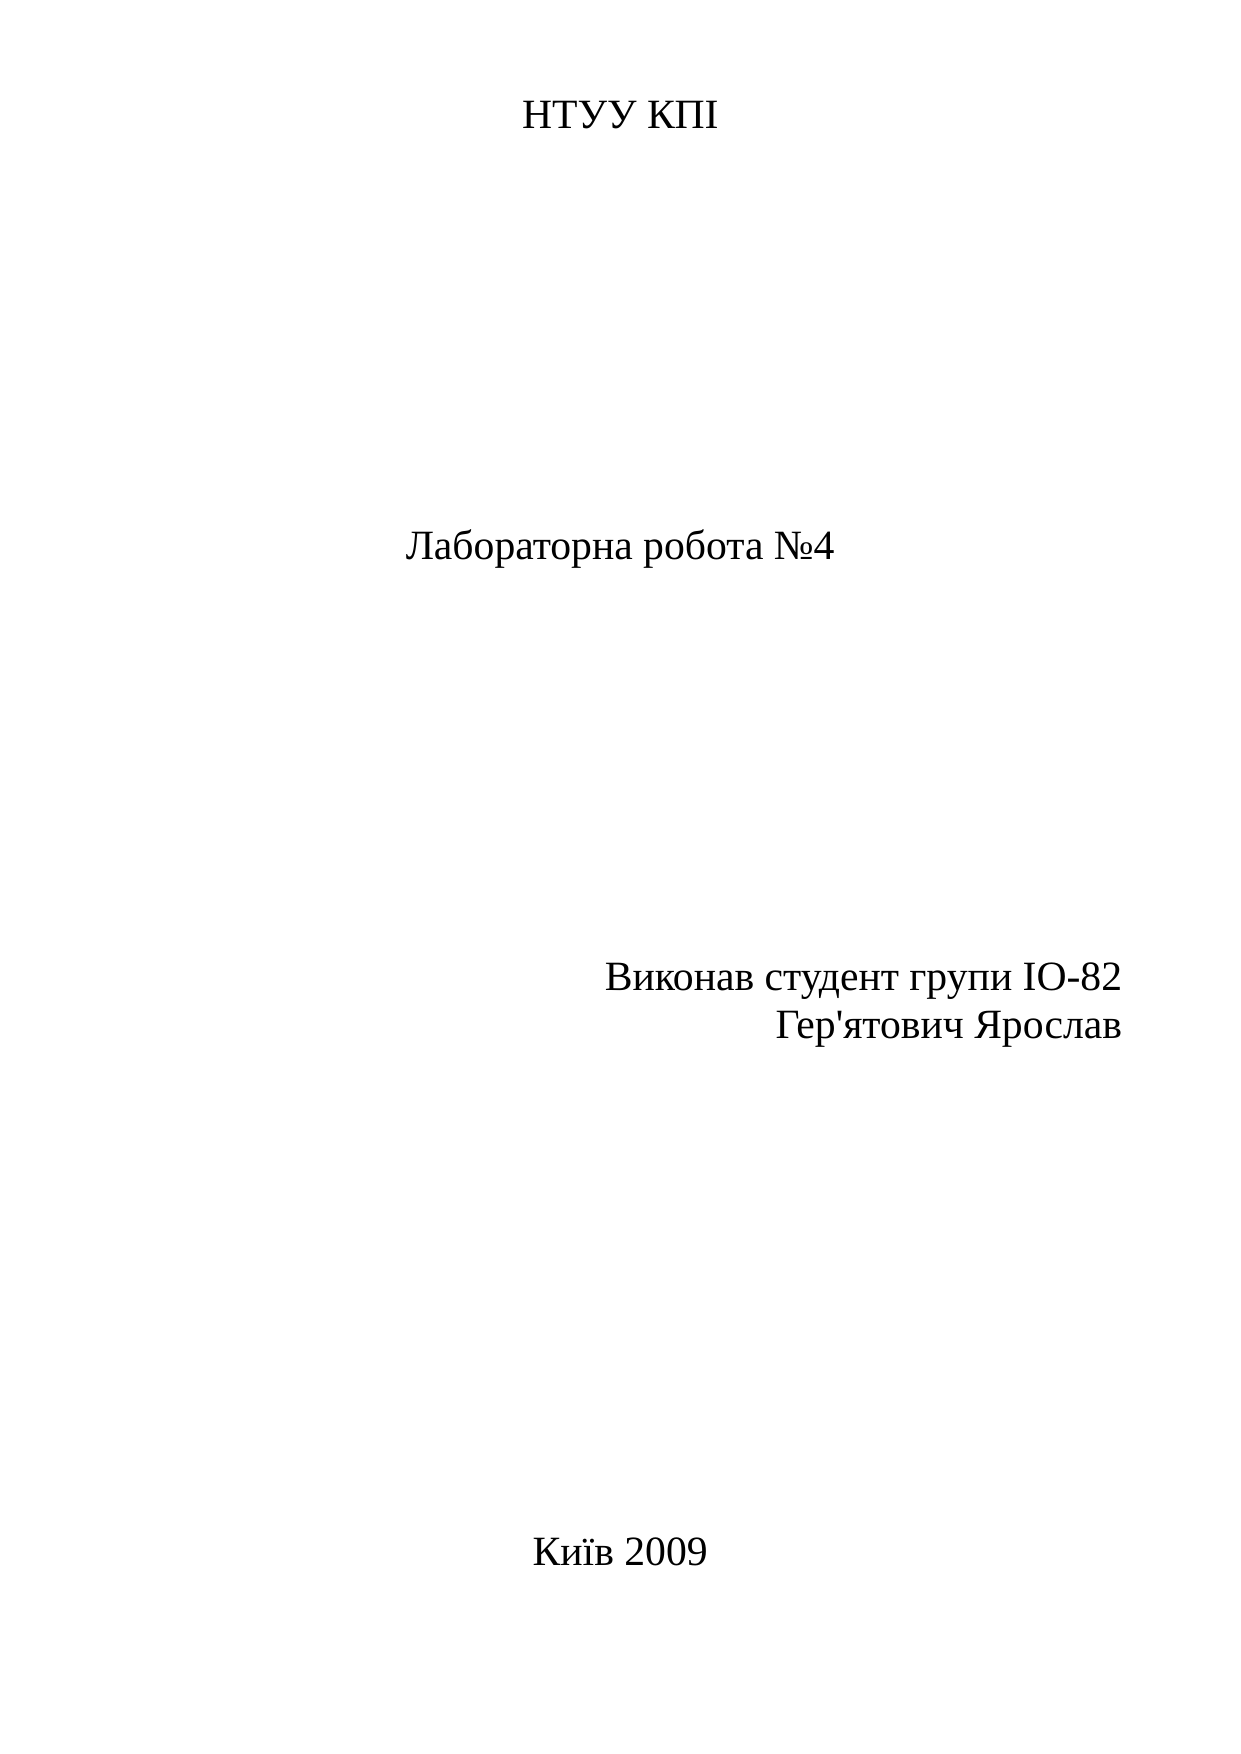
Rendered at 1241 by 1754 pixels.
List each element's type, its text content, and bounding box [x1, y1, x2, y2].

text НТУУ КПІ [118, 89, 1122, 137]
text Виконав студент групи ІО-82 [118, 952, 1122, 1000]
text Лабораторна робота №4 [118, 521, 1122, 568]
text Київ 2009 [118, 1527, 1122, 1575]
text Гер'ятович Ярослав [118, 1000, 1122, 1048]
